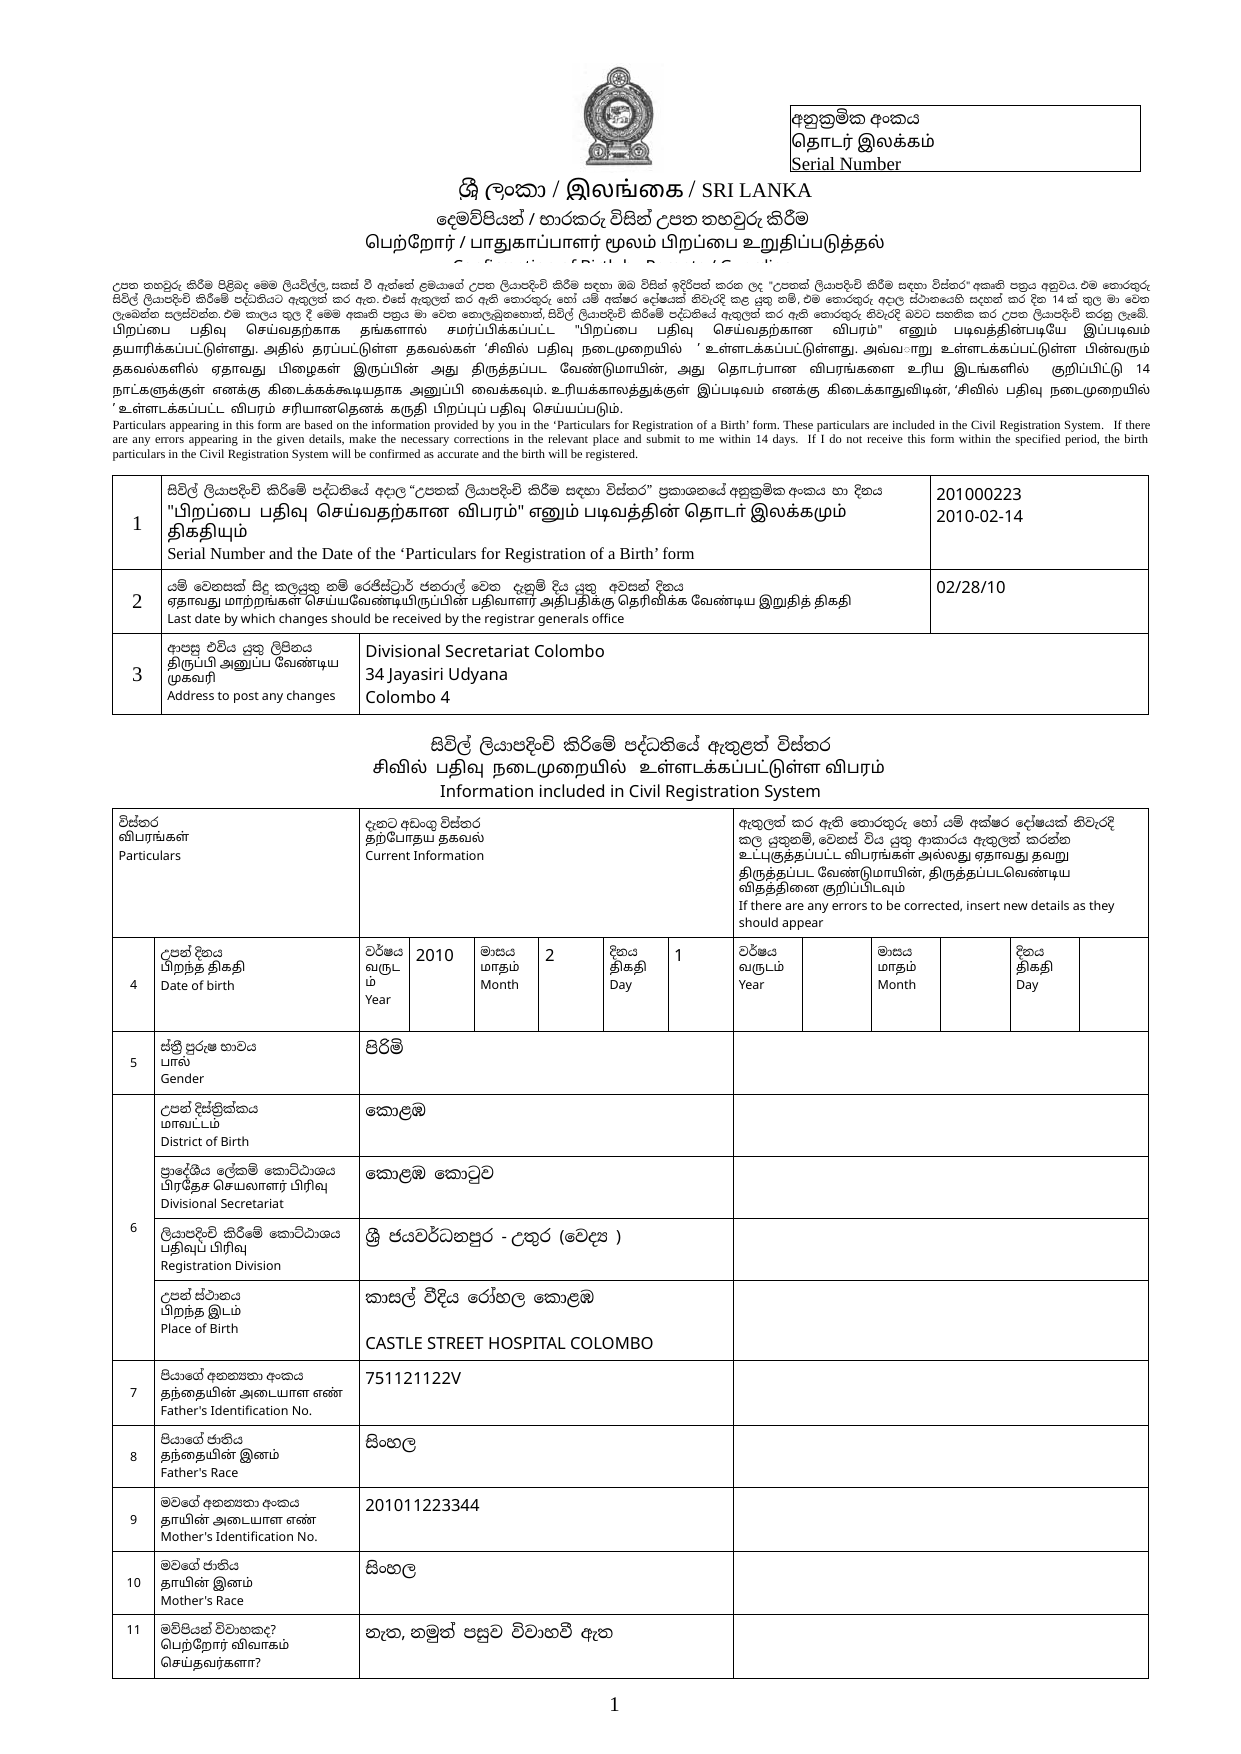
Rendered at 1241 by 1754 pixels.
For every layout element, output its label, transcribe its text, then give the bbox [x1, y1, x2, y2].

table_cell 10 [113, 1552, 154, 1614]
table_cell මවගේ ජාතිය தாயின் இனம் Mother's Race [155, 1552, 359, 1614]
table_cell 02/28/10 [931, 570, 1148, 633]
table_cell උපන් දිස්ත්‍රික්කය மாவட்டம் District of Birth [155, 1095, 359, 1156]
table_cell උපන් දිනය பிறந்த திகதி Date of birth [155, 938, 359, 1031]
table_cell කාසල් වීදිය රෝහල කොළඹ CASTLE STREET HOSPITAL COLOMBO [360, 1281, 733, 1360]
table_cell විස්තර விபரங்கள் Particulars [113, 809, 359, 937]
table_cell 9 [113, 1488, 154, 1551]
table_cell [734, 1219, 1148, 1280]
table_cell [734, 1281, 1148, 1360]
table_cell 751121122V [360, 1361, 733, 1425]
table_cell [1080, 938, 1148, 1031]
table_header 1 [113, 476, 161, 569]
table_cell දැනට අඩංගු විස්තර தற்போதய தகவல் Current Information [360, 809, 733, 937]
table_cell Divisional Secretariat Colombo 34 Jayasiri Udyana Colombo 4 [360, 634, 1148, 714]
table_cell [734, 1552, 1148, 1614]
table_cell දිනය திகதி Day [1011, 938, 1079, 1031]
table_cell මාසය மாதம் Month [872, 938, 940, 1031]
table_cell [734, 1361, 1148, 1425]
table_cell කොළඹ [360, 1095, 733, 1156]
table_cell 2010 [410, 938, 474, 1031]
table_cell ආපසු එවිය යුතු ලිපිනය திருப்பி அனுப்ப வேண்டிய முகவரி Address to post any changes [162, 634, 359, 714]
table_cell පියාගේ ජාතිය தந்தையின் இனம் Father's Race [155, 1426, 359, 1487]
table_cell 8 [113, 1426, 154, 1487]
table_cell 2 [113, 570, 161, 633]
table_cell 7 [113, 1361, 154, 1425]
table_cell වර්ෂය வருடம் Year [360, 938, 409, 1031]
table_cell ලියාපදිංචි කිරීමේ කොට්ඨාශය பதிவுப் பிரிவு Registration Division [155, 1219, 359, 1280]
table_header 201000223 2010-02-14 [931, 476, 1148, 569]
table_cell ඇතුලත් කර ඇති තොරතුරු හෝ යම් අක්ෂර දෝෂයක් නිවැරදි කල යුතුනම්, වෙනස් විය යුතු ආකාරය ඇතුලත් කරන්න உட்புகுத்தப்பட்ட விபரங்கள் அல்லது ஏதாவது தவறு திருத்தப்பட வேண்டுமாயின், திருத்தப்படவெண்டிய விதத்தினை குறிப்பிடவும் If there are any errors to be corrected, insert new details as they should appear [734, 809, 1148, 937]
table_cell පියාගේ අනන්‍යතා අංකය தந்தையின் அடையாள எண் Father's Identification No. [155, 1361, 359, 1425]
table_cell ම‌වගේ අනන්‍යතා අංකය தாயின் அடையாள எண் Mother's Identification No. [155, 1488, 359, 1551]
text ﻿﻿ பெற்றோர் / பாதுகாப்பாளர் மூலம் பிறப்பை உறுதிப்படுத்தல் [310, 230, 935, 254]
table_cell මව්පියන් විවාහකද? பெற்றோர் விவாகம் செய்தவர்களா? [155, 1615, 359, 1677]
table_cell [734, 1488, 1148, 1551]
table_cell ප්‍රාදේශීය ලේකම් කොට්ඨාශය பிரதேச செயலாளர் பிரிவு Divisional Secretariat [155, 1157, 359, 1218]
table_cell [734, 1032, 1148, 1093]
text தொடர் இலக்கம் [791, 130, 1140, 152]
table_cell 5 [113, 1032, 154, 1093]
table_cell 3 [113, 634, 161, 714]
table_cell වර්ෂය வருடம் Year [734, 938, 802, 1031]
text ශ්‍රී ලංකා / ﻿இலங்கை / SRI LANKA [441, 171, 829, 200]
text பிறப்பை பதிவு செய்வதற்காக தங்களால் சமர்ப்பிக்கப்பட்ட "பிறப்பை பதிவு செய்வதற்கான விபரம்" எனும் படிவத்தின்படியே இப்படிவம் தயாரிக்கப்பட்டுள்ளது. அதில் தரப்பட்டுள்ள தகவல்கள் ‘சிவில் பதிவு நடைமுறையில் ’ உள்ளடக்கப்பட்டுள்ளது. அவ்வாறு உள்ளடக்கப்பட்டுள்ள பின்வரும் தகவல்களில் ஏதாவது பிழைகள் இருப்பின் அது திருத்தப்பட வேண்டுமாயின், அது தொடர்பான விபரங்களை உரிய இடங்களில் குறிப்பிட்டு 14 நாட்களுக்குள் எனக்கு கிடைக்கக்கூடியதாக அனுப்பி வைக்கவும். உரியக்காலத்துக்குள் இப்படிவம் எனக்கு கிடைக்காதுவிடின், ‘சிவில் பதிவு நடைமுறையில் ’ உள்ளடக்கப்பட்ட விபரம் சரியானதெனக் கருதி பிறப்புப் பதிவு செய்யப்படும். [112, 321, 1150, 418]
table_cell කොළඹ කොටුව [360, 1157, 733, 1218]
table_cell සිංහල [360, 1552, 733, 1614]
table_cell [803, 938, 871, 1031]
table_cell ශ්‍රී ජයවර්ධනපුර - උතුර (වෙද්‍ය ) [360, 1219, 733, 1280]
table_cell සිවිල් ලියාපදිංචි කිරිමේ පද්ධතියේ ඇතුළත් විස්තර சிவில் பதிவு நடைமுறையில் உள்ளடக்கப்பட்டுள்ள விபரம் Information included in Civil Registration System [113, 715, 1149, 808]
table_header සිවිල් ලියාපදිංචි කිරිමේ පද්ධතියේ අදාල “උපතක් ලියාපදිංචි කිරීම සඳහා විස්තර” ප්‍රකාශනයේ අනුක්‍රමික අංකය හා දිනය "பிறப்பை பதிவு செய்வதற்கான விபரம்" எனும் படிவத்தின் தொடா் இலக்கமும் திகதியும் Serial Number and the Date of the ‘Particulars for Registration of a Birth’ form [162, 476, 930, 569]
text උපත තහවුරු කිරීම පිළිබද මෙම ලියවිල්ල, සකස් වී ඇත්තේ ළමයාගේ උපත ලියාපදිංචි කිරීම සඳහා ඔබ විසින් ඉදිරිපත් කරන ලද "උපතක් ලියාපදිංචි කිරීම සඳහා විස්තර" අකෘති පත්‍රය අනුවය. එම තොරතුරු සිවිල් ලියාපදිංචි කිරීමේ පද්ධතියට ඇතුලත් කර ඇත. එසේ ඇතුලත් කර ඇති තොරතුරු හෝ යම් අක්ෂර දෝෂයක් නිවැරදි කළ යුතු නම්, එම තොරතුරු අදාල ස්ථානයෙහි සදහන් කර දින 14 ක් තුල මා වෙත ලැබෙන්න සලස්වන්න. එම කාලය තුල දී මෙම අකෘති පත්‍රය මා වෙත නොලැබුනහොත්, සිවිල් ලියාපදිංචි කිරිමේ පද්ධතියේ ඇතුලත් කර ඇති තොරතුරු නිවැරදි බවට සහතික කර උපත ලියාපදිංචි කරනු ලැබේ. [112, 278, 1150, 321]
table_cell 4 [113, 938, 154, 1031]
table_cell [734, 1157, 1148, 1218]
text Serial Number [791, 152, 1140, 171]
table_cell ස්ත්‍රී පුරුෂ භාවය பால் Gender [155, 1032, 359, 1093]
table_cell 2 [539, 938, 603, 1031]
table_cell [734, 1426, 1148, 1487]
table_cell 1 [669, 938, 733, 1031]
picture [572, 63, 664, 173]
table_cell පිරිමි [360, 1032, 733, 1093]
text Particulars appearing in this form are based on the information provided by you in the ‘Particulars for Registration of a Birth’ form. These particulars are included in the Civil Registration System. If there are any errors appearing in the given details, make the necessary corrections in the relevant place and submit to me within 14 days. If I do not receive this form within the specified period, the birth particulars in the Civil Registration System will be confirmed as accurate and the birth will be registered. [112, 418, 1150, 461]
table_cell සිංහල [360, 1426, 733, 1487]
table_cell 11 [113, 1615, 154, 1677]
text Confirmation of Birth by Parents / Guardian [310, 254, 935, 263]
table_cell උපන් ස්ථානය பிறந்த இடம் Place of Birth [155, 1281, 359, 1360]
table_cell 201011223344 [360, 1488, 733, 1551]
table_cell ‍යම් වෙනසක් සිදු කලයුතු නම් රෙජිස්ට්‍රාර් ජනරාල් වෙත දැනුම් දිය යුතු අවසන් දිනය ஏதாவது மாற்றங்கள் செய்யவேண்டியிருப்பின் பதிவாளர் அதிபதிக்கு தெரிவிக்க வேண்டிய இறுதித் திகதி Last date by which changes should be received by the registrar generals office [162, 570, 930, 633]
table_cell දිනය திகதி Day [604, 938, 668, 1031]
table_cell [941, 938, 1010, 1031]
table_cell [734, 1615, 1148, 1677]
table_cell නැත, නමුත් පසුව විවාහවී ඇත [360, 1615, 733, 1677]
text දෙමව්පියන් / භාරකරු විසින් උපත තහවුරු කිරීම [310, 207, 935, 230]
text අනුක්‍රමික අංකය [791, 107, 1140, 130]
table_cell 6 [113, 1095, 154, 1360]
table_cell මාසය மாதம் Month [475, 938, 538, 1031]
table_cell [734, 1095, 1148, 1156]
